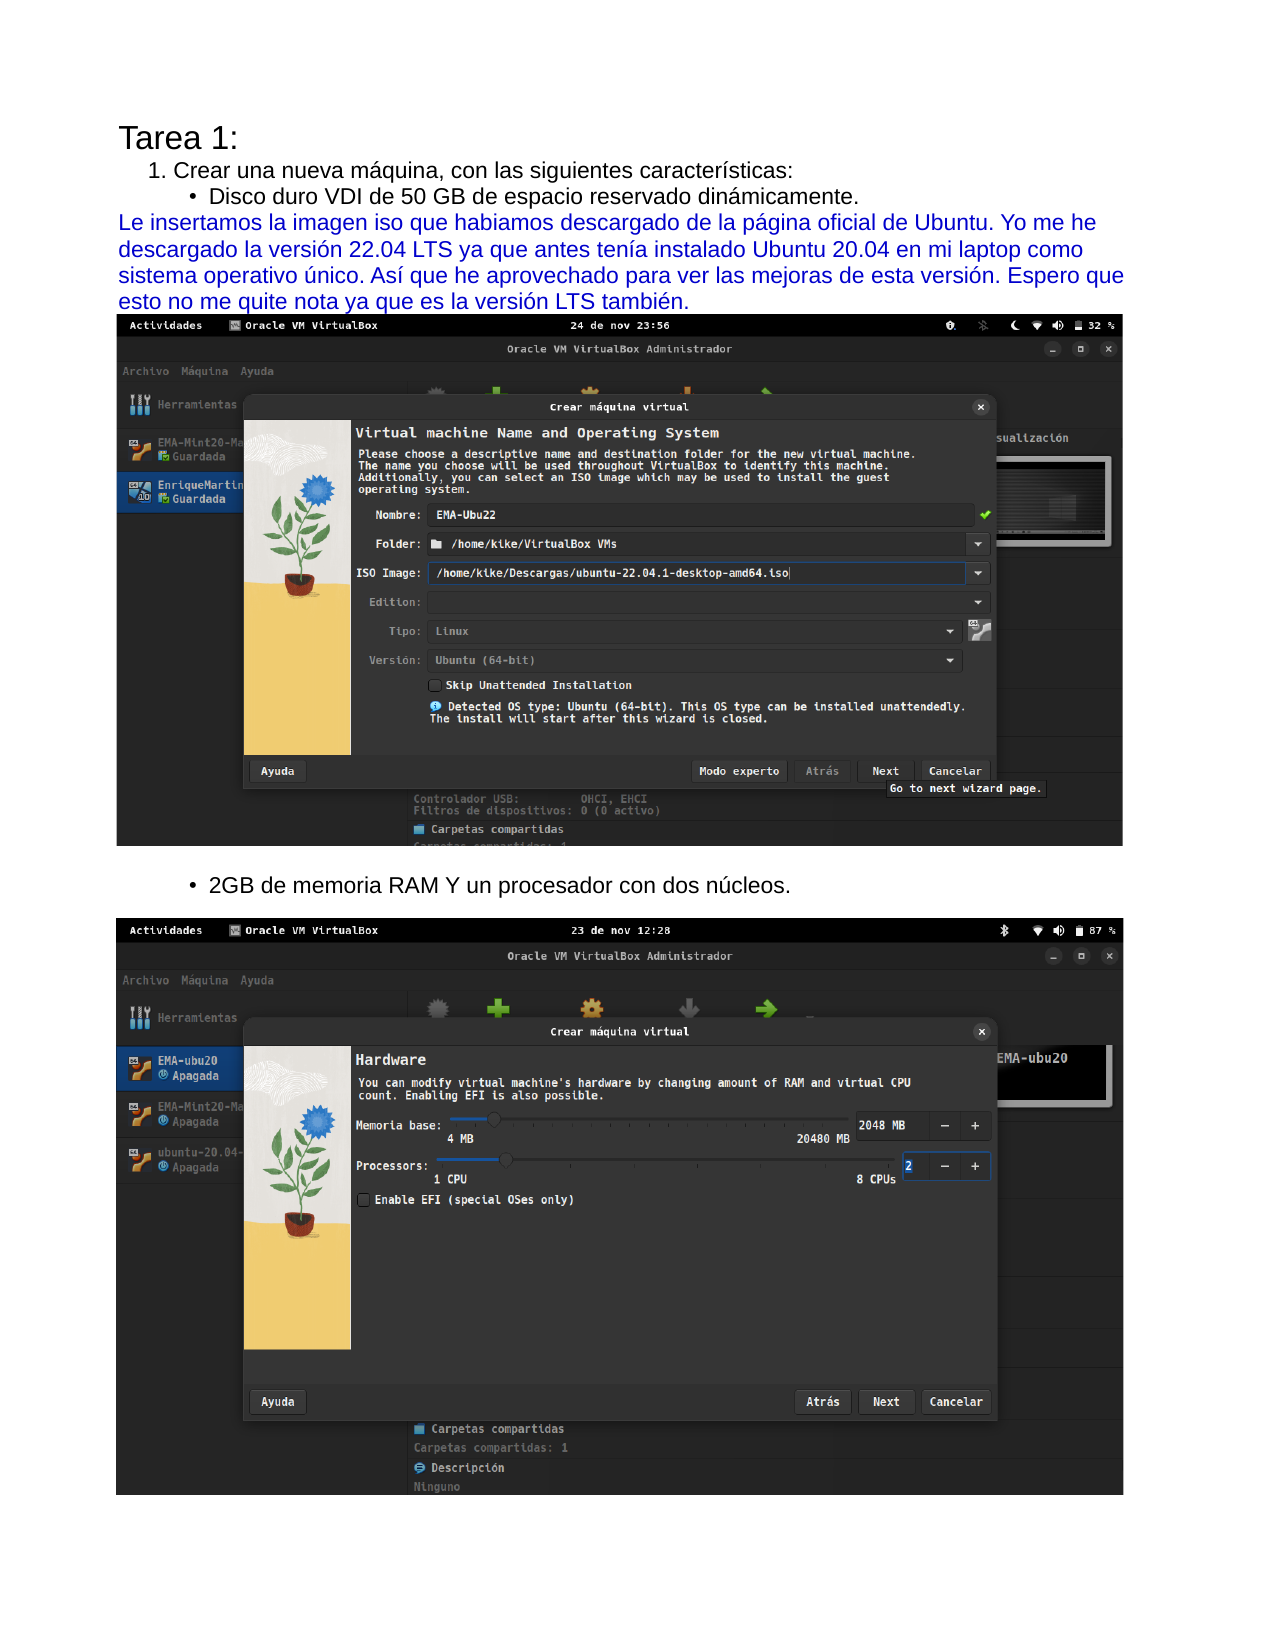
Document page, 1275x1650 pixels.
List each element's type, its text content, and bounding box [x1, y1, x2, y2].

list 2GB de memoria RAM Y un procesador con dos núcleos. [185, 872, 1157, 898]
list Crear una nueva máquina, con las siguientes características: [148, 157, 1157, 183]
picture [116, 918, 1124, 1495]
text Tarea 1: [118, 118, 1157, 157]
picture [116, 314, 1123, 846]
list Disco duro VDI de 50 GB de espacio reservado dinámicamente. [185, 183, 1157, 209]
text Le insertamos la imagen iso que habiamos descargado de la página oficial de Ubuntu. Yo me he descargado la versión 22.04 LTS ya que antes tenía instalado Ubuntu 20.04 en mi laptop como sistema operativo único. Así que he aprovechado para ver las mejoras de esta versión. Espero que esto no me quite nota ya que es la versión LTS también. [118, 209, 1157, 315]
